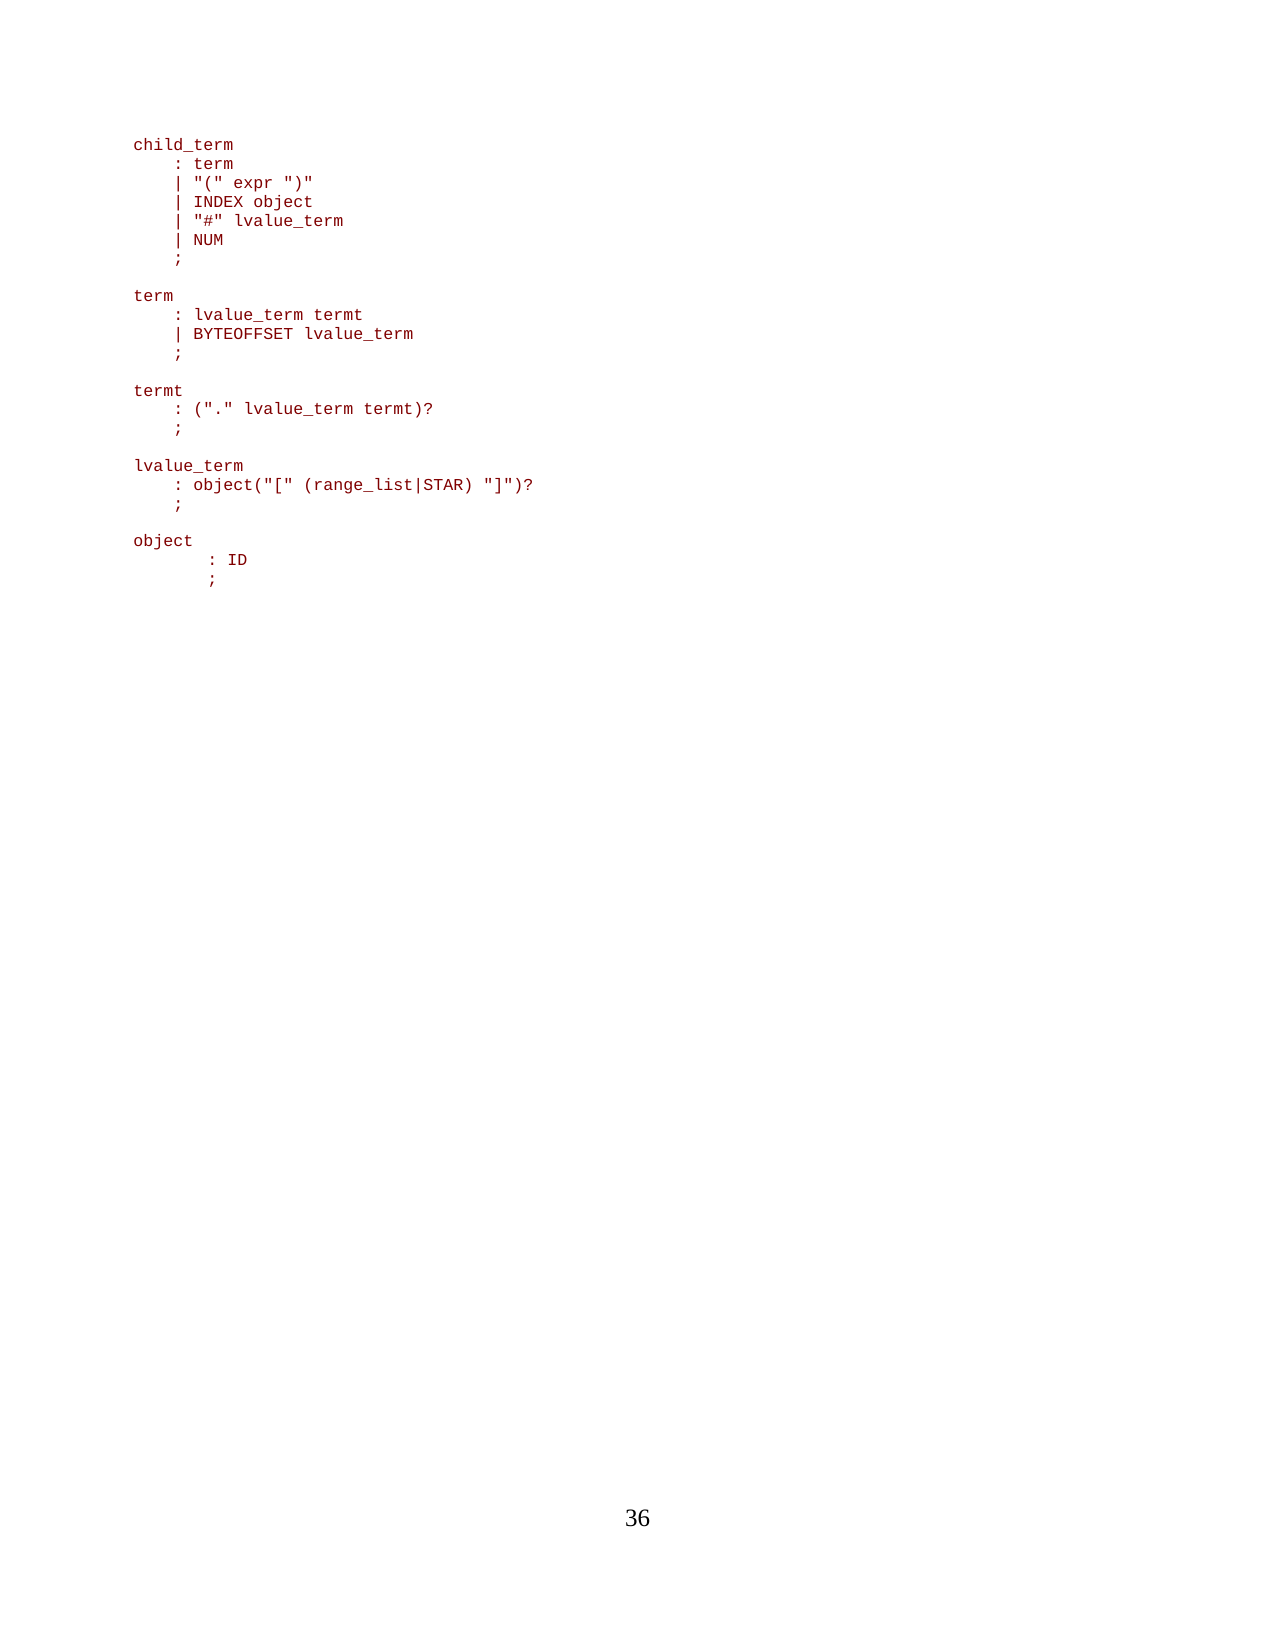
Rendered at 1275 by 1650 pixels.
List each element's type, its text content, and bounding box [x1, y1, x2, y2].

text | "(" expr ")" [133, 175, 1157, 193]
text | "#" lvalue_term [133, 212, 1157, 231]
text term [133, 288, 1157, 307]
text ; [133, 344, 1157, 363]
text | NUM [133, 231, 1157, 250]
text object [133, 533, 1157, 552]
text | BYTEOFFSET lvalue_term [133, 326, 1157, 344]
text : ID [133, 552, 1157, 571]
text ; [133, 495, 1157, 514]
text ; [133, 420, 1157, 439]
text child_term [133, 137, 1157, 156]
text : ("." lvalue_term termt)? [133, 401, 1157, 420]
text : object("[" (range_list|STAR) "]")? [133, 476, 1157, 495]
text : term [133, 156, 1157, 175]
text : lvalue_term termt [133, 307, 1157, 326]
text termt [133, 382, 1157, 401]
text ; [133, 571, 1157, 589]
text | INDEX object [133, 193, 1157, 212]
text lvalue_term [133, 457, 1157, 476]
text ; [133, 250, 1157, 269]
